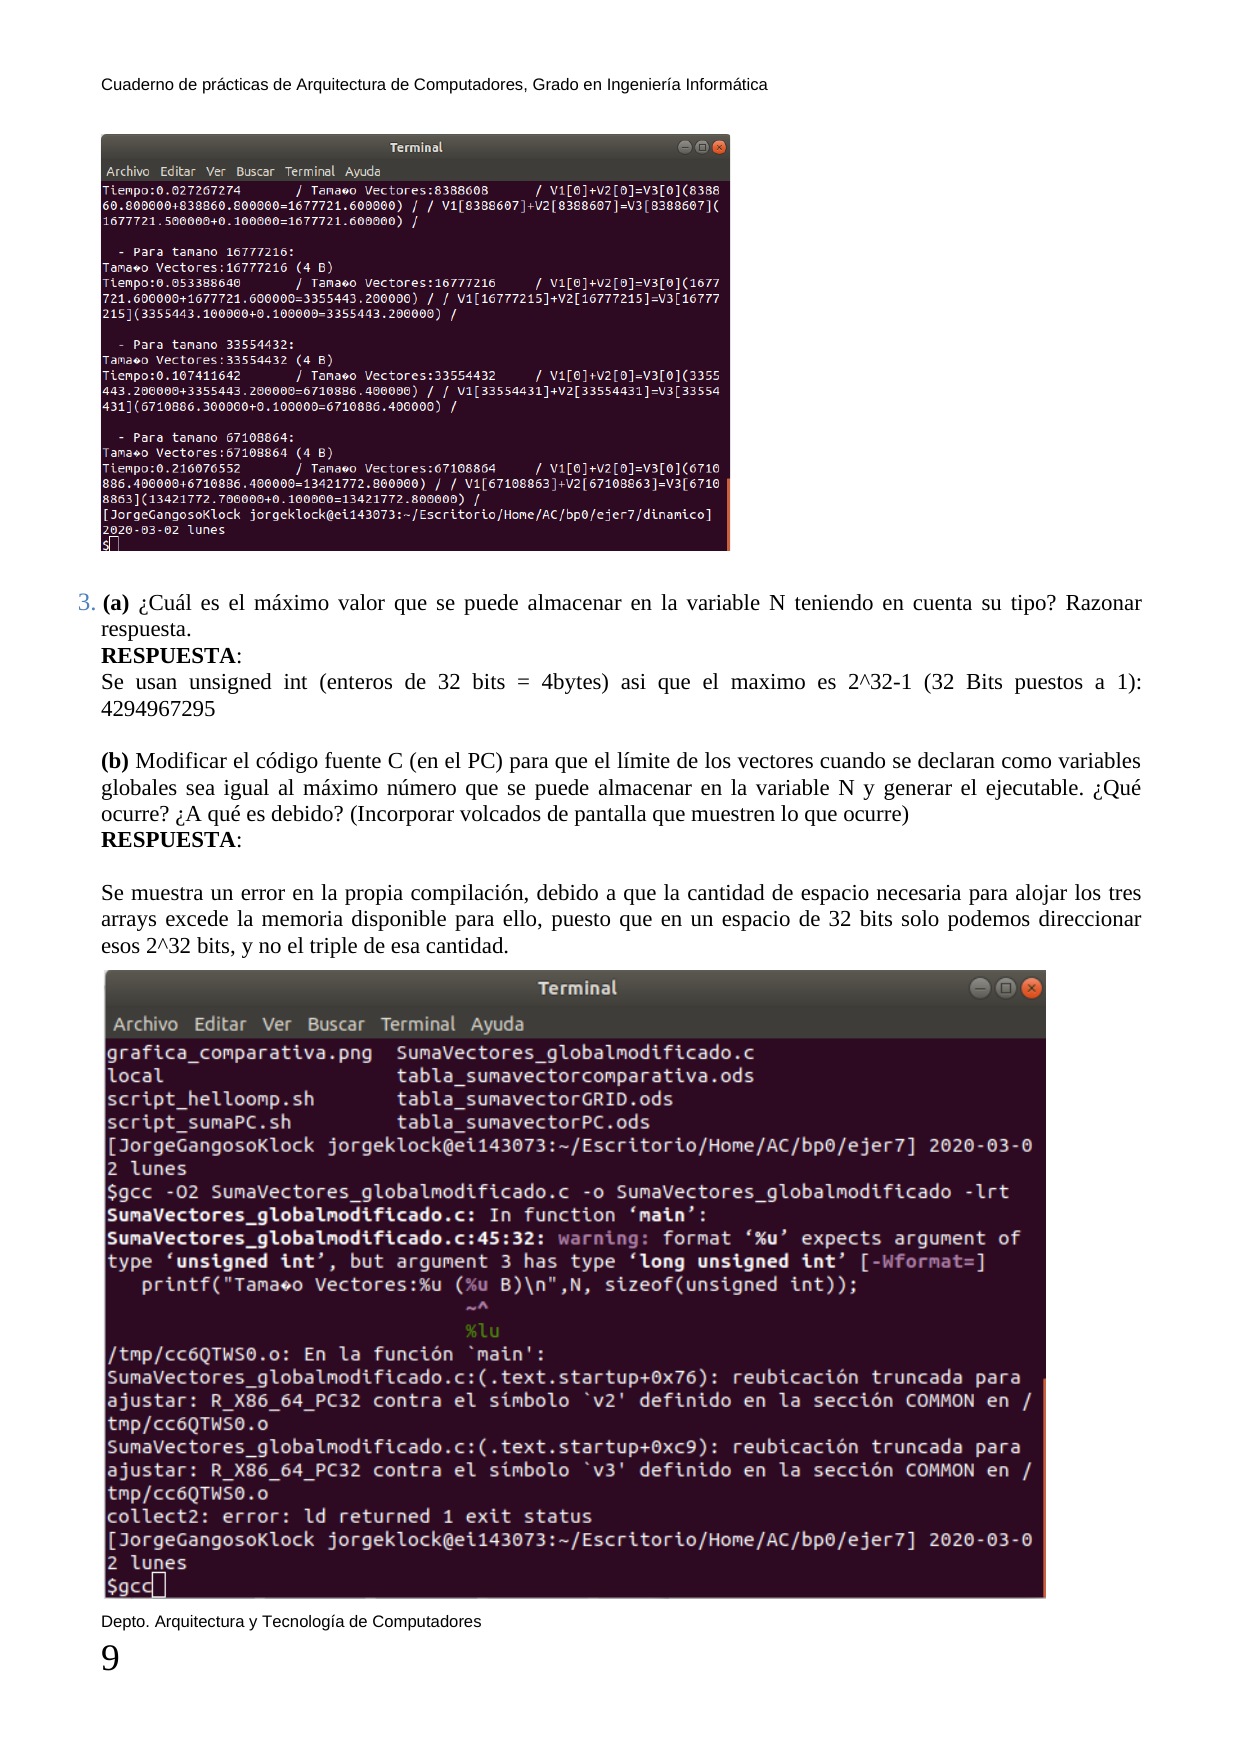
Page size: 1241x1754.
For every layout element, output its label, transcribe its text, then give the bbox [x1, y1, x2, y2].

text RESPUESTA: [101, 826, 1143, 853]
picture [100, 134, 731, 551]
text (b) Modificar el código fuente C (en el PC) para que el límite de los vectores cuando se declaran como variables globales sea igual al máximo número que se puede almacenar en la variable N y generar el ejecutable. ¿Qué ocurre? ¿A qué es debido? (Incorporar volcados de pantalla que muestren lo que ocurre) [101, 747, 1143, 826]
text Se usan unsigned int (enteros de 32 bits = 4bytes) asi que el maximo es 2^32-1 (32 Bits puestos a 1): 4294967295 [101, 668, 1143, 721]
picture [103, 970, 1046, 1599]
text Se muestra un error en la propia compilación, debido a que la cantidad de espacio necesaria para alojar los tres arrays excede la memoria disponible para ello, puesto que en un espacio de 32 bits solo podemos direccionar esos 2^32 bits, y no el triple de esa cantidad. [101, 879, 1143, 958]
text RESPUESTA: [101, 642, 1143, 668]
list (a) ¿Cuál es el máximo valor que se puede almacenar en la variable N teniendo en cuenta su tipo? Razonar respuesta. [71, 587, 1143, 642]
